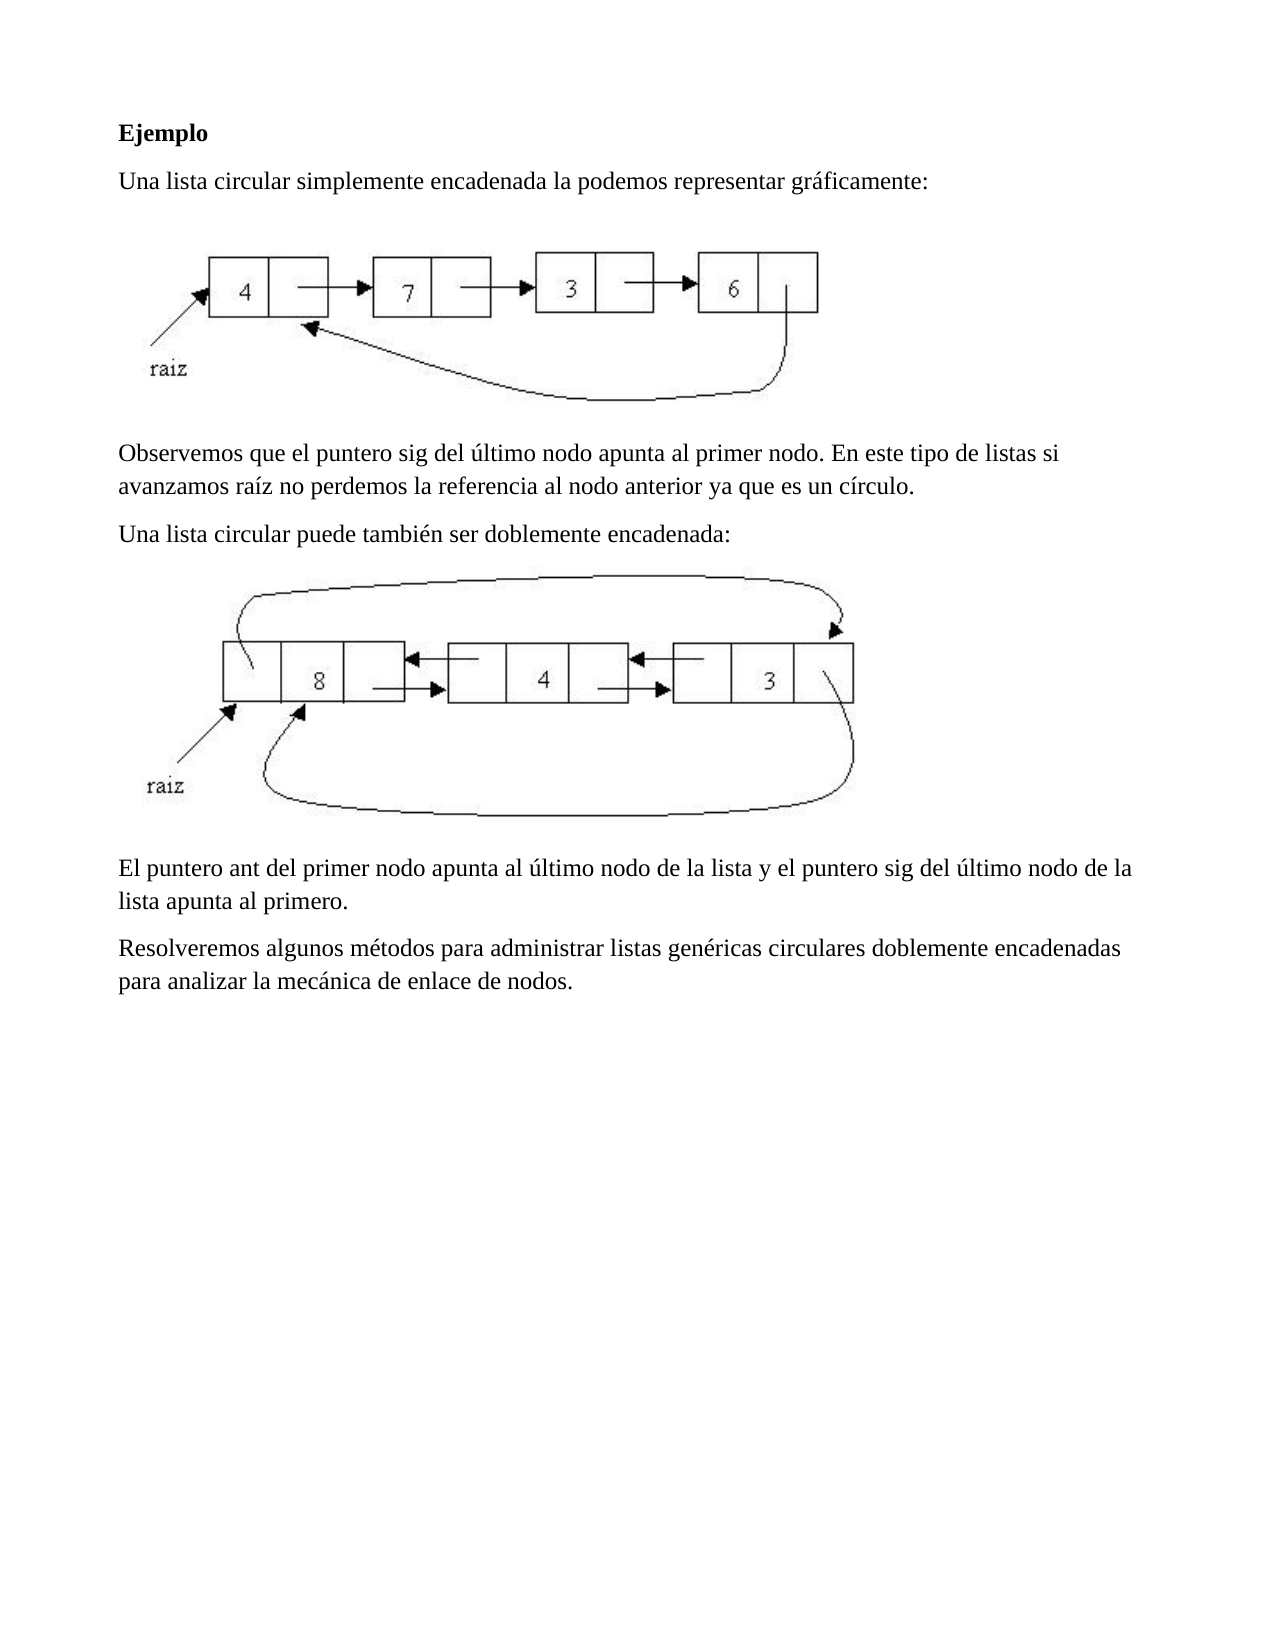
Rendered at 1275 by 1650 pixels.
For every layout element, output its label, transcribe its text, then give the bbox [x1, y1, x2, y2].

text El puntero ant del primer nodo apunta al último nodo de la lista y el puntero sig del último nodo de la lista apunta al primero. [118, 853, 1157, 914]
text Una lista circular puede también ser doblemente encadenada: [118, 519, 1157, 548]
picture [118, 566, 884, 834]
picture [118, 213, 828, 420]
text Resolveremos algunos métodos para administrar listas genéricas circulares doblemente encadenadas para analizar la mecánica de enlace de nodos. [118, 933, 1157, 995]
text Observemos que el puntero sig del último nodo apunta al primer nodo. En este tipo de listas si avanzamos raíz no perdemos la referencia al nodo anterior ya que es un círculo. [118, 438, 1157, 500]
text Ejemplo [118, 118, 1157, 147]
text Una lista circular simplemente encadenada la podemos representar gráficamente: [118, 166, 1157, 194]
